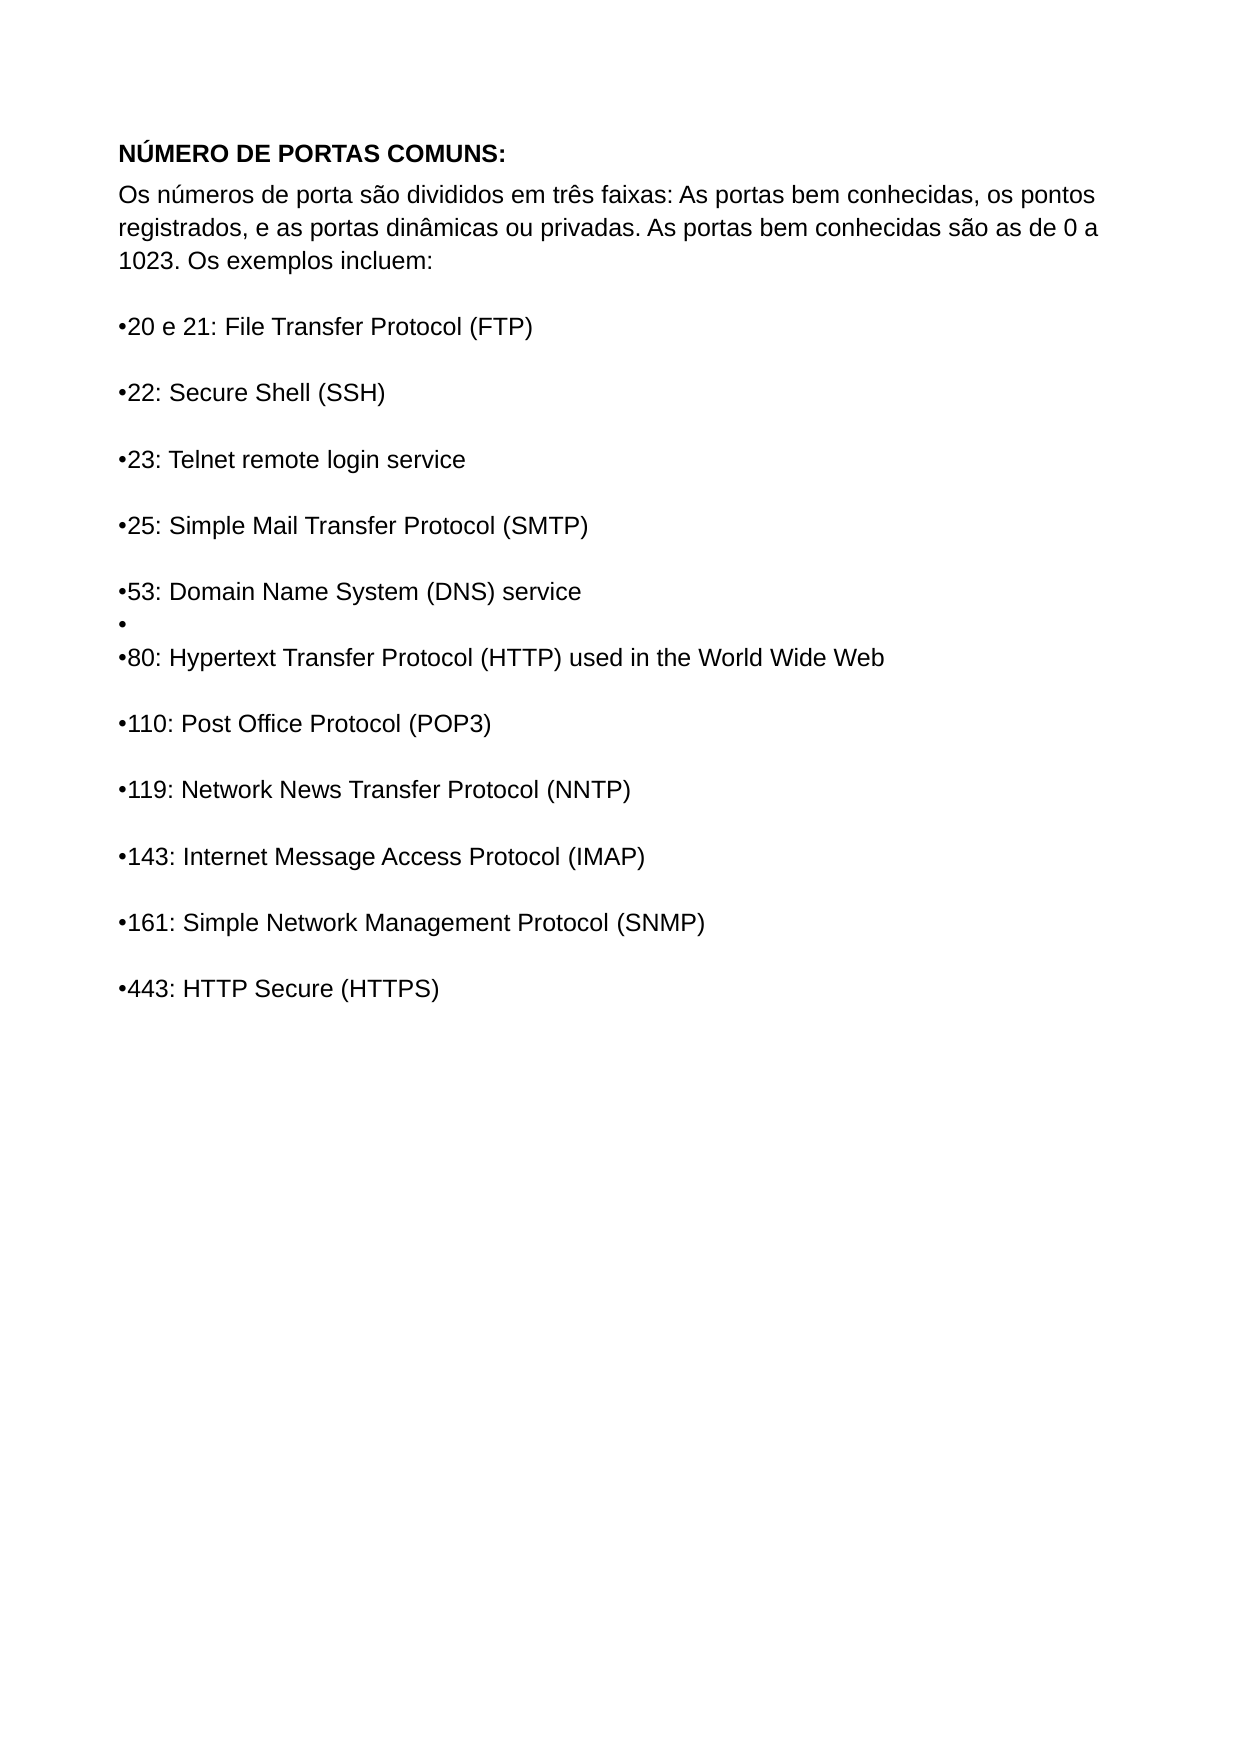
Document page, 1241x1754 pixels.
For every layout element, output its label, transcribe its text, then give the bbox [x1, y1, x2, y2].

list 20 e 21: File Transfer Protocol (FTP) [118, 312, 1122, 341]
list 22: Secure Shell (SSH) [118, 378, 1122, 407]
list 53: Domain Name System (DNS) service [118, 577, 1122, 606]
list 23: Telnet remote login service [118, 444, 1122, 473]
list 110: Post Office Protocol (POP3) [118, 709, 1122, 738]
text Os números de porta são divididos em três faixas: As portas bem conhecidas, os pontos registrados, e as portas dinâmicas ou privadas. As portas bem conhecidas são as de 0 a 1023. Os exemplos incluem: [118, 180, 1122, 275]
list 161: Simple Network Management Protocol (SNMP) [118, 908, 1122, 936]
list 443: HTTP Secure (HTTPS) [118, 974, 1122, 1003]
list 143: Internet Message Access Protocol (IMAP) [118, 841, 1122, 870]
list 25: Simple Mail Transfer Protocol (SMTP) [118, 511, 1122, 539]
list 119: Network News Transfer Protocol (NNTP) [118, 775, 1122, 804]
list 80: Hypertext Transfer Protocol (HTTP) used in the World Wide Web [118, 643, 1122, 672]
subtitle NÚMERO DE PORTAS COMUNS: [118, 139, 1122, 168]
